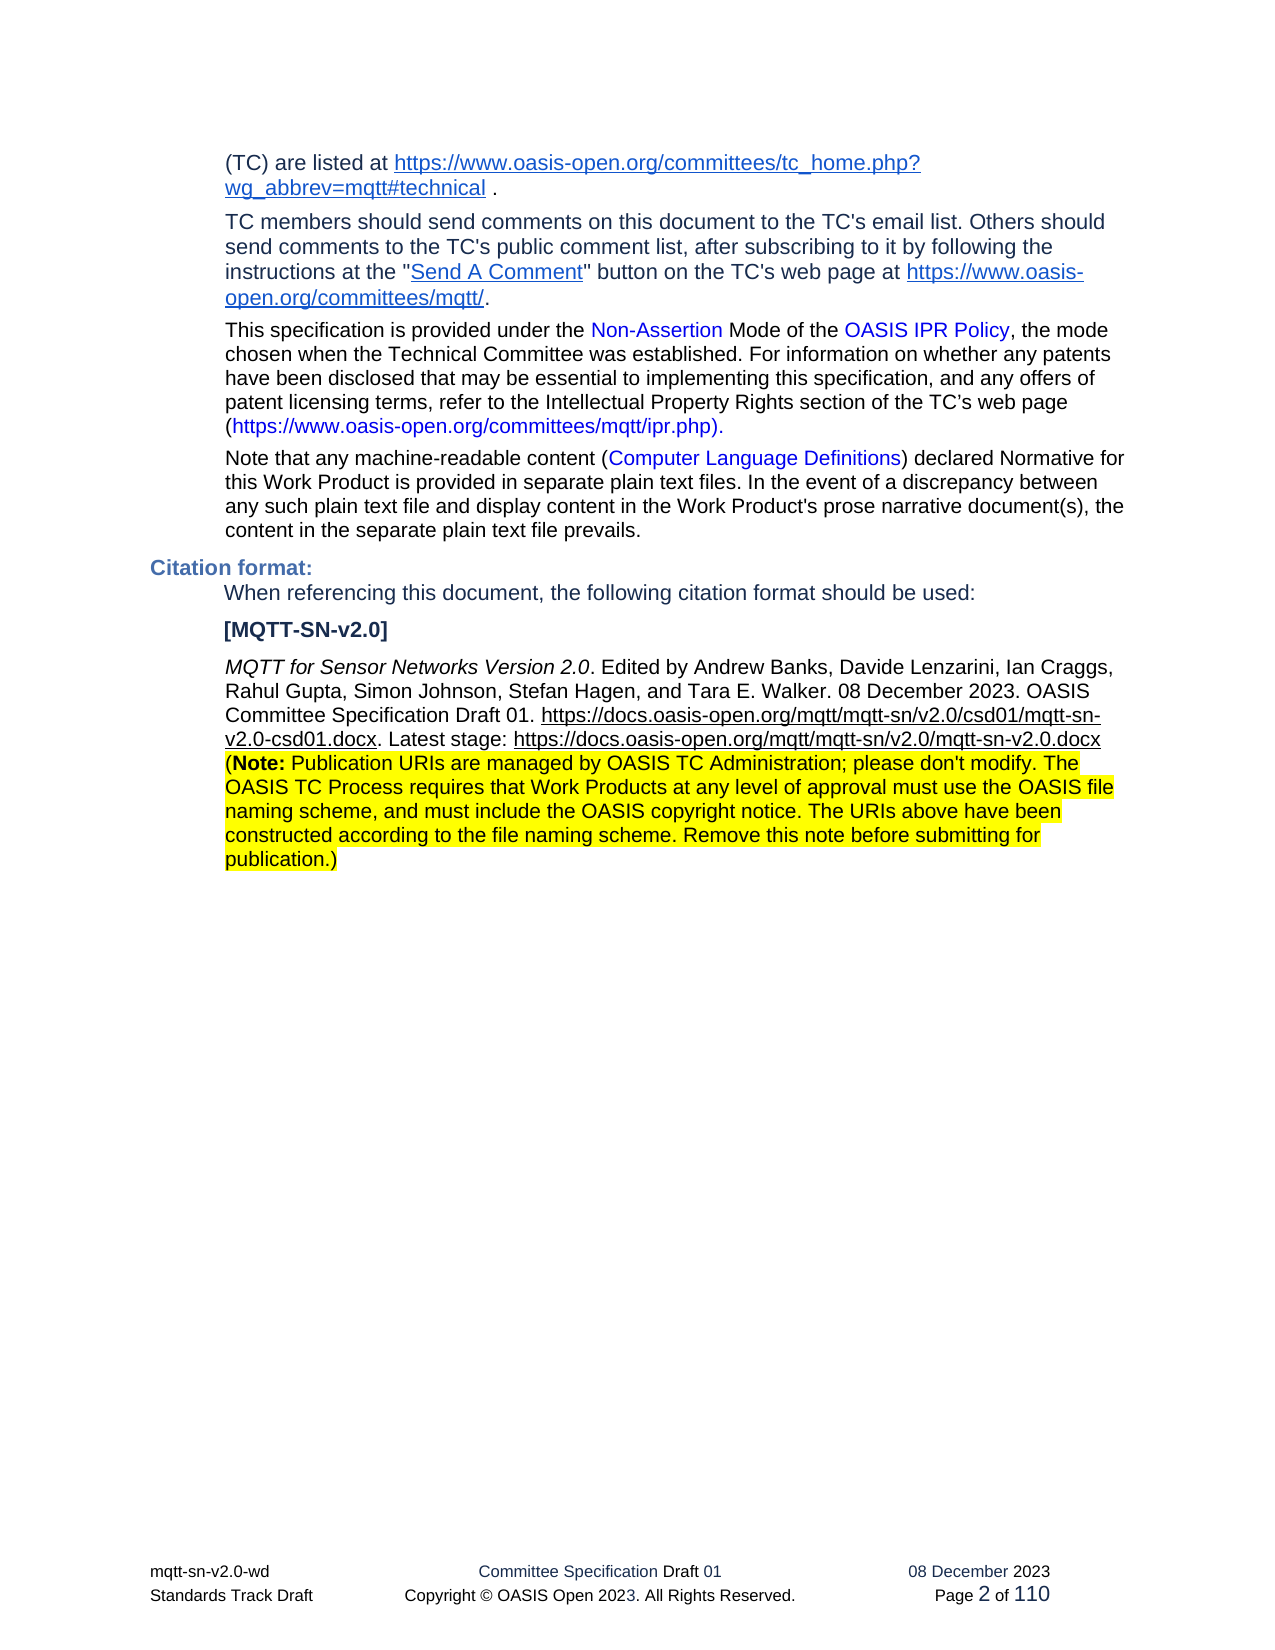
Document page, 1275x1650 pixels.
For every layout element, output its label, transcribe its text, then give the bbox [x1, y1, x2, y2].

text (Note: Publication URIs are managed by OASIS TC Administration; please don't modify. The OASIS TC Process requires that Work Products at any level of approval must use the OASIS file naming scheme, and must include the OASIS copyright notice. The URIs above have been constructed according to the file naming scheme. Remove this note before submitting for publication.) [225, 751, 1125, 871]
text Citation format: [150, 554, 1125, 579]
text Note that any machine-readable content (Computer Language Definitions) declared Normative for this Work Product is provided in separate plain text files. In the event of a discrepancy between any such plain text file and display content in the Work Product's prose narrative document(s), the content in the separate plain text file prevails. [225, 446, 1125, 542]
text When referencing this document, the following citation format should be used: [223, 579, 1124, 605]
text (TC) are listed at https://www.oasis-open.org/committees/tc_home.php?wg_abbrev=mqtt#technical . [225, 150, 1125, 200]
text MQTT for Sensor Networks Version 2.0. Edited by Andrew Banks, Davide Lenzarini, Ian Craggs, Rahul Gupta, Simon Johnson, Stefan Hagen, and Tara E. Walker. 08 December 2023. OASIS Committee Specification Draft 01. https://docs.oasis-open.org/mqtt/mqtt-sn/v2.0/csd01/mqtt-sn-v2.0-csd01.docx. Latest stage: https://docs.oasis-open.org/mqtt/mqtt-sn/v2.0/mqtt-sn-v2.0.docx [225, 655, 1125, 751]
text [MQTT-SN-v2.0] [223, 617, 1124, 642]
text TC members should send comments on this document to the TC's email list. Others should send comments to the TC's public comment list, after subscribing to it by following the instructions at the "Send A Comment" button on the TC's web page at https://www.oasis-open.org/committees/mqtt/. [225, 209, 1125, 309]
text This specification is provided under the Non-Assertion Mode of the OASIS IPR Policy, the mode chosen when the Technical Committee was established. For information on whether any patents have been disclosed that may be essential to implementing this specification, and any offers of patent licensing terms, refer to the Intellectual Property Rights section of the TC’s web page (https://www.oasis-open.org/committees/mqtt/ipr.php). [225, 318, 1125, 438]
